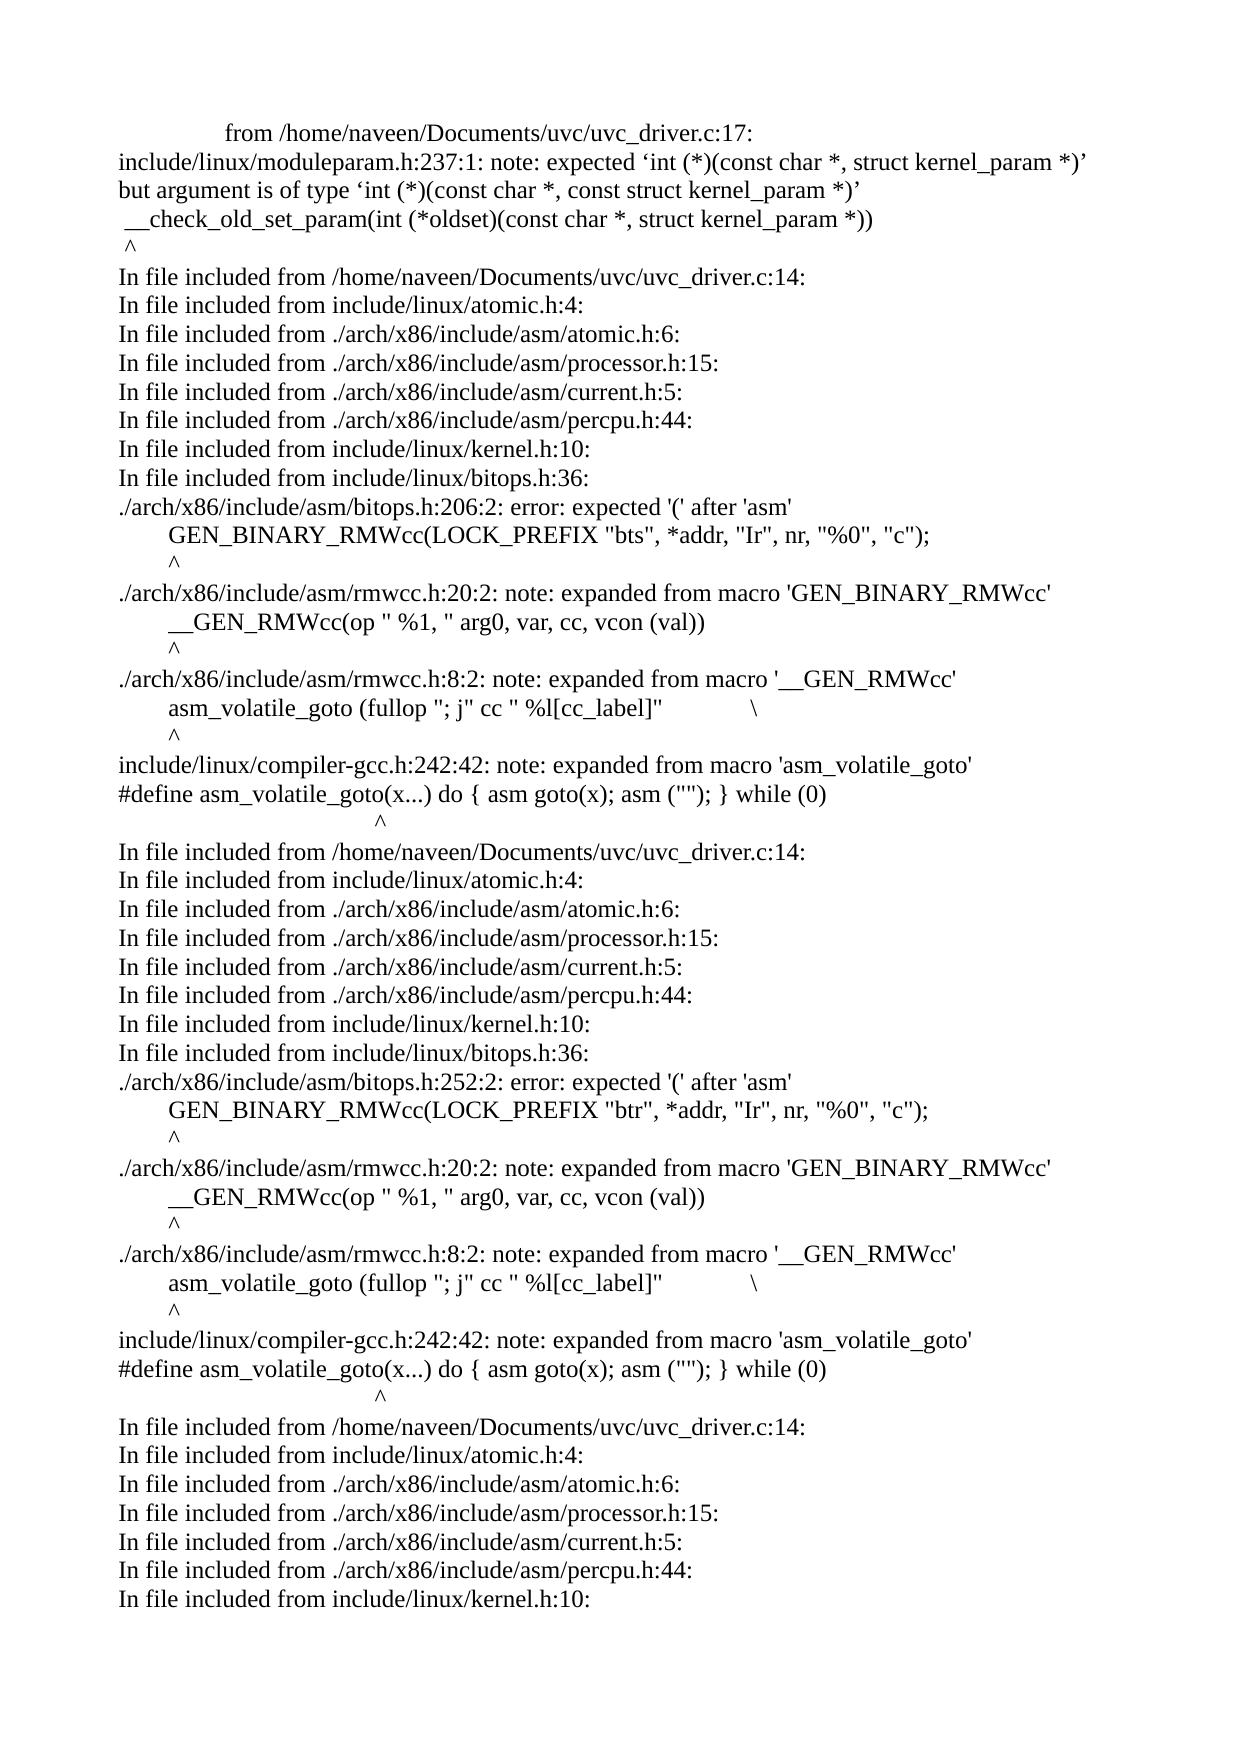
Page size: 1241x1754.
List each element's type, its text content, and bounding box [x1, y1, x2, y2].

text ^ [118, 808, 1122, 837]
text ^ [118, 549, 1122, 578]
text __GEN_RMWcc(op " %1, " arg0, var, cc, vcon (val)) [118, 1182, 1122, 1211]
text In file included from include/linux/atomic.h:4: [118, 291, 1122, 319]
text include/linux/compiler-gcc.h:242:42: note: expanded from macro 'asm_volatile_goto' [118, 751, 1122, 779]
text In file included from ./arch/x86/include/asm/atomic.h:6: [118, 319, 1122, 348]
text In file included from ./arch/x86/include/asm/percpu.h:44: [118, 981, 1122, 1009]
text In file included from include/linux/atomic.h:4: [118, 866, 1122, 894]
text In file included from ./arch/x86/include/asm/processor.h:15: [118, 348, 1122, 377]
text include/linux/moduleparam.h:237:1: note: expected ‘int (*)(const char *, struct kernel_param *)’ but argument is of type ‘int (*)(const char *, const struct kernel_param *)’ [118, 147, 1122, 204]
text ^ [118, 233, 1122, 262]
text asm_volatile_goto (fullop "; j" cc " %l[cc_label]" \ [118, 693, 1122, 722]
text ./arch/x86/include/asm/rmwcc.h:20:2: note: expanded from macro 'GEN_BINARY_RMWcc' [118, 1153, 1122, 1182]
text In file included from include/linux/kernel.h:10: [118, 434, 1122, 463]
text In file included from ./arch/x86/include/asm/processor.h:15: [118, 1498, 1122, 1527]
text #define asm_volatile_goto(x...) do { asm goto(x); asm (""); } while (0) [118, 779, 1122, 808]
text asm_volatile_goto (fullop "; j" cc " %l[cc_label]" \ [118, 1268, 1122, 1297]
text In file included from ./arch/x86/include/asm/current.h:5: [118, 377, 1122, 406]
text ^ [118, 1297, 1122, 1326]
text In file included from include/linux/kernel.h:10: [118, 1009, 1122, 1038]
text __check_old_set_param(int (*oldset)(const char *, struct kernel_param *)) [118, 204, 1122, 233]
text ^ [118, 722, 1122, 751]
text GEN_BINARY_RMWcc(LOCK_PREFIX "bts", *addr, "Ir", nr, "%0", "c"); [118, 521, 1122, 549]
text ^ [118, 1383, 1122, 1412]
text __GEN_RMWcc(op " %1, " arg0, var, cc, vcon (val)) [118, 607, 1122, 636]
text In file included from ./arch/x86/include/asm/current.h:5: [118, 952, 1122, 981]
text In file included from /home/naveen/Documents/uvc/uvc_driver.c:14: [118, 1412, 1122, 1441]
text GEN_BINARY_RMWcc(LOCK_PREFIX "btr", *addr, "Ir", nr, "%0", "c"); [118, 1096, 1122, 1124]
text In file included from ./arch/x86/include/asm/processor.h:15: [118, 923, 1122, 952]
text In file included from ./arch/x86/include/asm/current.h:5: [118, 1527, 1122, 1556]
text In file included from include/linux/kernel.h:10: [118, 1584, 1122, 1613]
text ./arch/x86/include/asm/rmwcc.h:8:2: note: expanded from macro '__GEN_RMWcc' [118, 664, 1122, 693]
text In file included from include/linux/atomic.h:4: [118, 1441, 1122, 1469]
text ^ [118, 1211, 1122, 1239]
text include/linux/compiler-gcc.h:242:42: note: expanded from macro 'asm_volatile_goto' [118, 1326, 1122, 1354]
text from /home/naveen/Documents/uvc/uvc_driver.c:17: [118, 118, 1122, 147]
text In file included from /home/naveen/Documents/uvc/uvc_driver.c:14: [118, 262, 1122, 291]
text ^ [118, 636, 1122, 664]
text In file included from ./arch/x86/include/asm/percpu.h:44: [118, 406, 1122, 434]
text ^ [118, 1124, 1122, 1153]
text In file included from ./arch/x86/include/asm/atomic.h:6: [118, 894, 1122, 923]
text #define asm_volatile_goto(x...) do { asm goto(x); asm (""); } while (0) [118, 1354, 1122, 1383]
text In file included from include/linux/bitops.h:36: [118, 463, 1122, 492]
text ./arch/x86/include/asm/bitops.h:206:2: error: expected '(' after 'asm' [118, 492, 1122, 521]
text ./arch/x86/include/asm/rmwcc.h:8:2: note: expanded from macro '__GEN_RMWcc' [118, 1239, 1122, 1268]
text In file included from include/linux/bitops.h:36: [118, 1038, 1122, 1067]
text In file included from ./arch/x86/include/asm/percpu.h:44: [118, 1556, 1122, 1584]
text ./arch/x86/include/asm/bitops.h:252:2: error: expected '(' after 'asm' [118, 1067, 1122, 1096]
text In file included from ./arch/x86/include/asm/atomic.h:6: [118, 1469, 1122, 1498]
text In file included from /home/naveen/Documents/uvc/uvc_driver.c:14: [118, 837, 1122, 866]
text ./arch/x86/include/asm/rmwcc.h:20:2: note: expanded from macro 'GEN_BINARY_RMWcc' [118, 578, 1122, 607]
